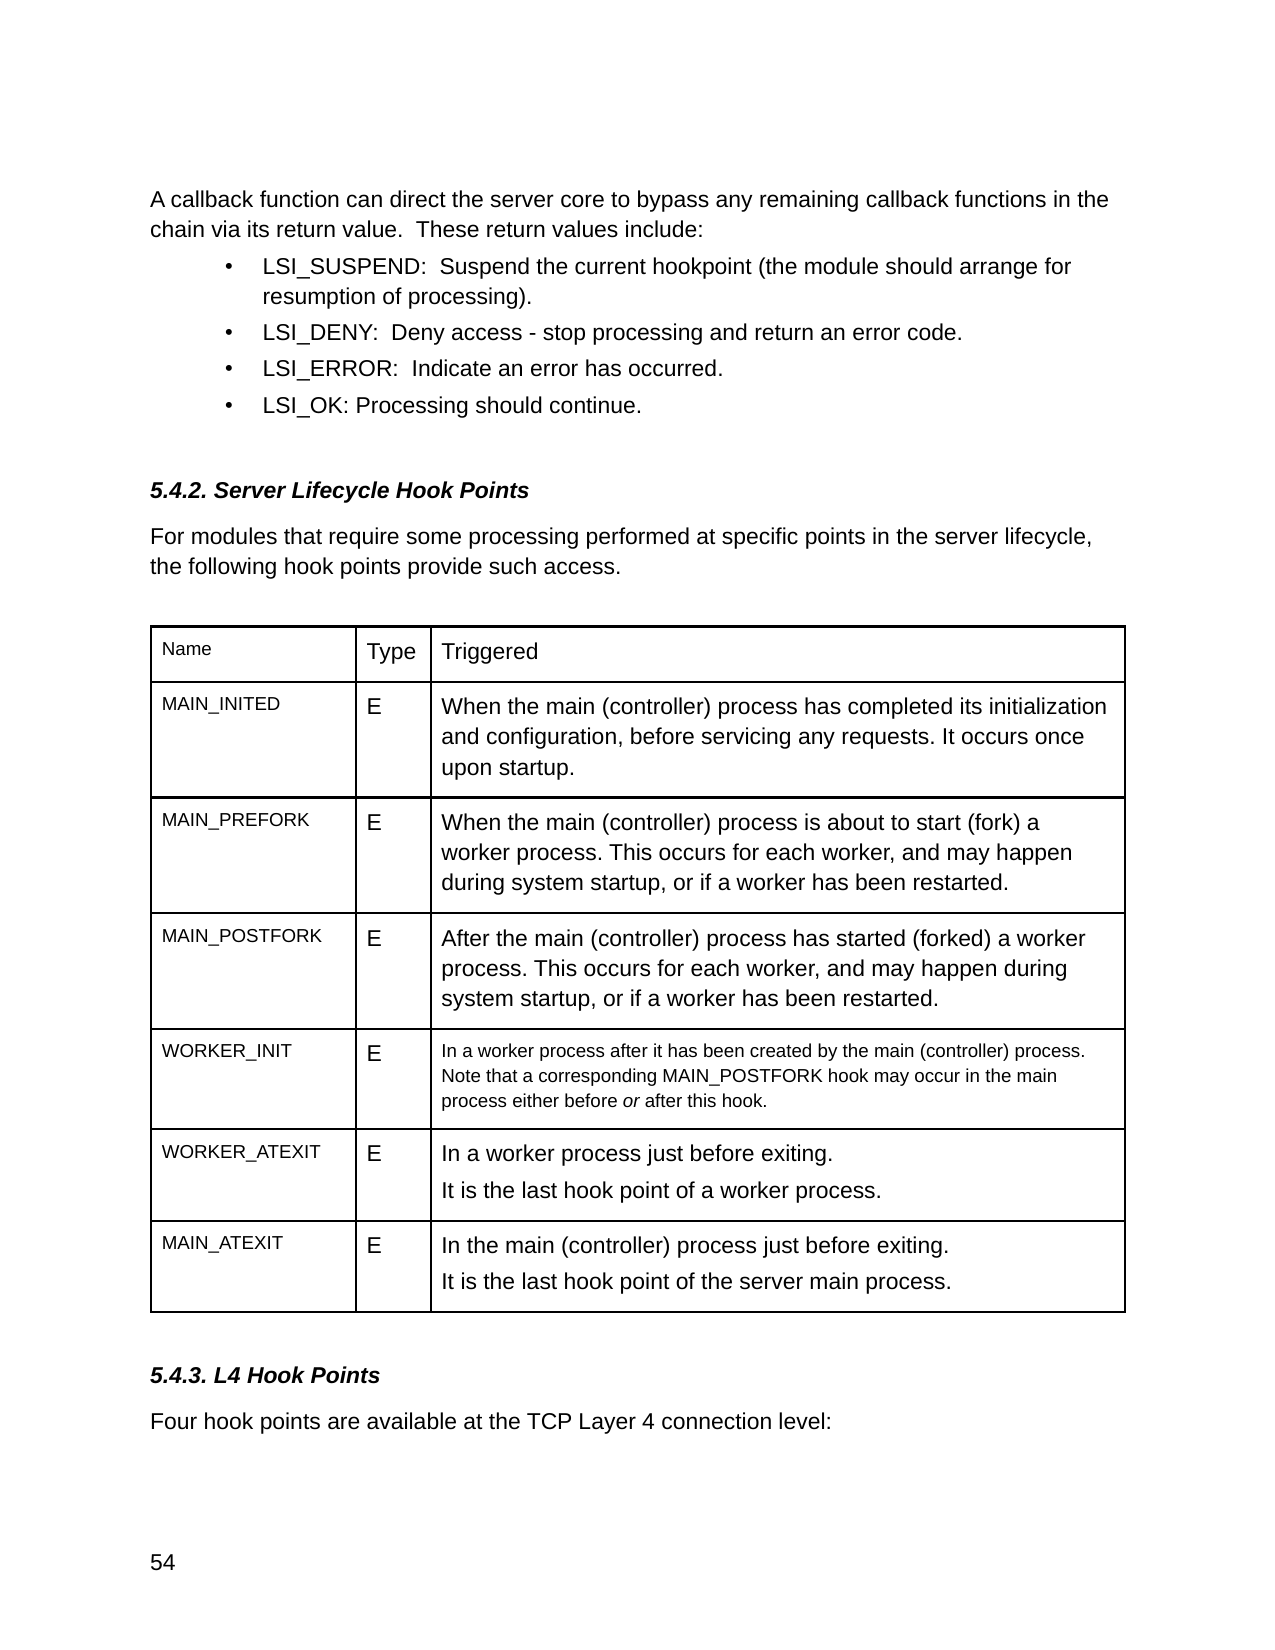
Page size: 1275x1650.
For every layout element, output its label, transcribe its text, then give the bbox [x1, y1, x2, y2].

table_cell MAIN_ATEXIT [152, 1222, 355, 1311]
table_cell E [357, 799, 430, 912]
list LSI_DENY: Deny access - stop processing and return an error code. [225, 319, 1125, 346]
table_cell E [357, 1222, 430, 1311]
table_cell E [357, 914, 430, 1028]
table_header Type [357, 628, 430, 681]
text Four hook points are available at the TCP Layer 4 connection level: [150, 1408, 1125, 1434]
table_cell In the main (controller) process just before exiting. It is the last hook point of the server main process. [432, 1222, 1124, 1311]
list LSI_ERROR: Indicate an error has occurred. [225, 355, 1125, 382]
table_cell When the main (controller) process has completed its initialization and configuration, before servicing any requests. It occurs once upon startup. [432, 683, 1124, 796]
table_cell In a worker process just before exiting. It is the last hook point of a worker process. [432, 1130, 1124, 1219]
table_cell E [357, 683, 430, 796]
table_header Triggered [432, 628, 1124, 681]
table_cell E [357, 1030, 430, 1128]
table_cell When the main (controller) process is about to start (fork) a worker process. This occurs for each worker, and may happen during system startup, or if a worker has been restarted. [432, 799, 1124, 912]
list LSI_OK: Processing should continue. [225, 392, 1125, 418]
table_cell E [357, 1130, 430, 1219]
table_cell MAIN_POSTFORK [152, 914, 355, 1028]
table_cell In a worker process after it has been created by the main (controller) process. Note that a corresponding MAIN_POSTFORK hook may occur in the main process either before or after this hook. [432, 1030, 1124, 1128]
text A callback function can direct the server core to bypass any remaining callback functions in the chain via its return value. These return values include: [150, 186, 1125, 243]
table_cell MAIN_INITED [152, 683, 355, 796]
table_cell WORKER_INIT [152, 1030, 355, 1128]
subtitle 5.4.3. L4 Hook Points [150, 1362, 1125, 1388]
subtitle 5.4.2. Server Lifecycle Hook Points [150, 477, 1125, 503]
table_cell MAIN_PREFORK [152, 799, 355, 912]
table_cell After the main (controller) process has started (forked) a worker process. This occurs for each worker, and may happen during system startup, or if a worker has been restarted. [432, 914, 1124, 1028]
text For modules that require some processing performed at specific points in the server lifecycle, the following hook points provide such access. [150, 523, 1125, 579]
list LSI_SUSPEND: Suspend the current hookpoint (the module should arrange for resumption of processing). [225, 253, 1125, 309]
table_header Name [152, 628, 355, 681]
table_cell WORKER_ATEXIT [152, 1130, 355, 1219]
